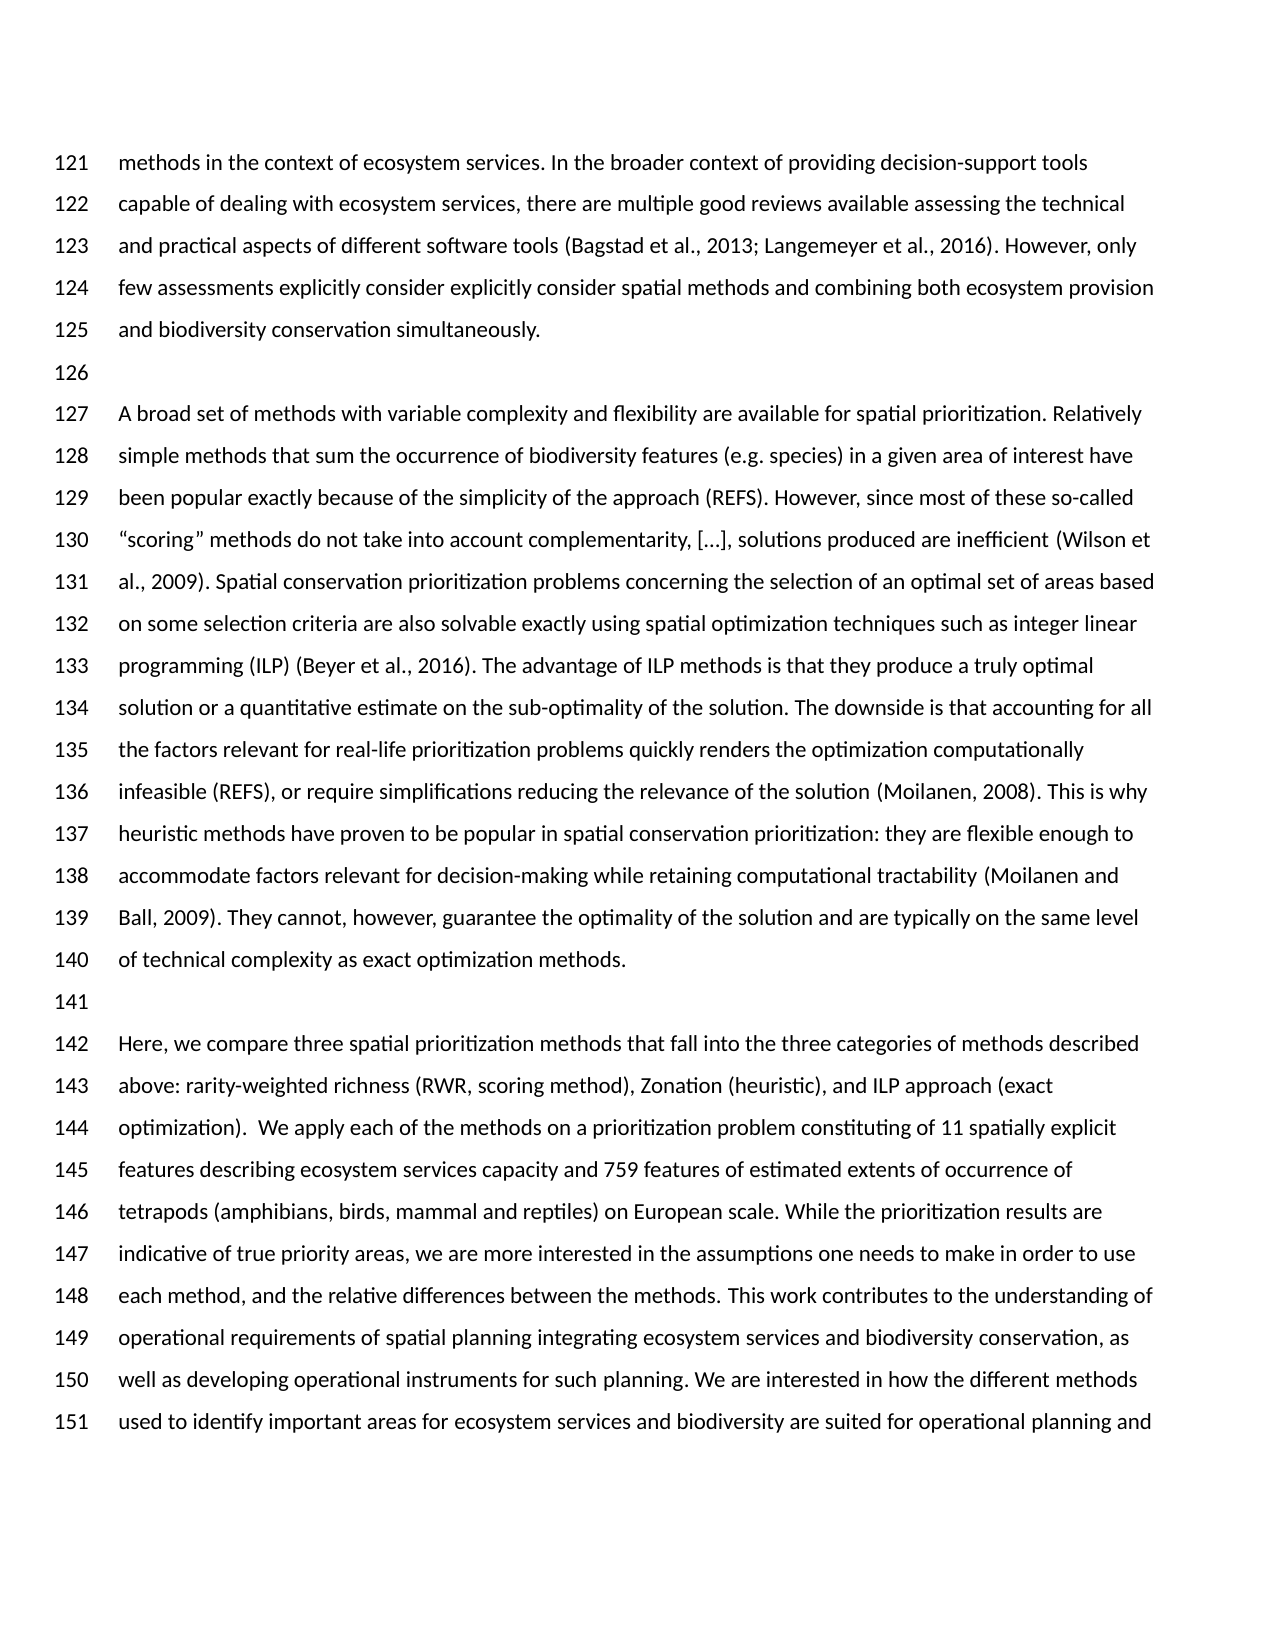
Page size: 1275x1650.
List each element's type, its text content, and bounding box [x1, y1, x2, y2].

text A broad set of methods with variable complexity and flexibility are available for spatial prioritization. Relatively simple methods that sum the occurrence of biodiversity features (e.g. species) in a given area of interest have been popular exactly because of the simplicity of the approach (REFS). However, since most of these so-called “scoring” methods do not take into account complementarity, […], solutions produced are inefficient (Wilson et al., 2009)⁠. Spatial conservation prioritization problems concerning the selection of an optimal set of areas based on some selection criteria are also solvable exactly using spatial optimization techniques such as integer linear programming (ILP) (Beyer et al., 2016)⁠. The advantage of ILP methods is that they produce a truly optimal solution or a quantitative estimate on the sub-optimality of the solution. The downside is that accounting for all the factors relevant for real-life prioritization problems quickly renders the optimization computationally infeasible (REFS), or require simplifications reducing the relevance of the solution (Moilanen, 2008)⁠. This is why heuristic methods have proven to be popular in spatial conservation prioritization: they are flexible enough to accommodate factors relevant for decision-making while retaining computational tractability (Moilanen and Ball, 2009)⁠. They cannot, however, guarantee the optimality of the solution and are typically on the same level of technical complexity as exact optimization methods. [118, 399, 1157, 973]
text methods in the context of ecosystem services. In the broader context of providing decision-support tools capable of dealing with ecosystem services, there are multiple good reviews available assessing the technical and practical aspects of different software tools (Bagstad et al., 2013; Langemeyer et al., 2016)⁠. However, only few assessments explicitly consider explicitly consider spatial methods and combining both ecosystem provision and biodiversity conservation simultaneously. [118, 148, 1157, 343]
text Here, we compare three spatial prioritization methods that fall into the three categories of methods described above: rarity-weighted richness (RWR, scoring method), Zonation (heuristic), and ILP approach (exact optimization). We apply each of the methods on a prioritization problem constituting of 11 spatially explicit features describing ecosystem services capacity and 759 features of estimated extents of occurrence of tetrapods (amphibians, birds, mammal and reptiles) on European scale. While the prioritization results are indicative of true priority areas, we are more interested in the assumptions one needs to make in order to use each method, and the relative differences between the methods. This work contributes to the understanding of operational requirements of spatial planning integrating ecosystem services and biodiversity conservation, as well as developing operational instruments for such planning. We are interested in how the different methods used to identify important areas for ecosystem services and biodiversity are suited for operational planning and [118, 1029, 1157, 1435]
